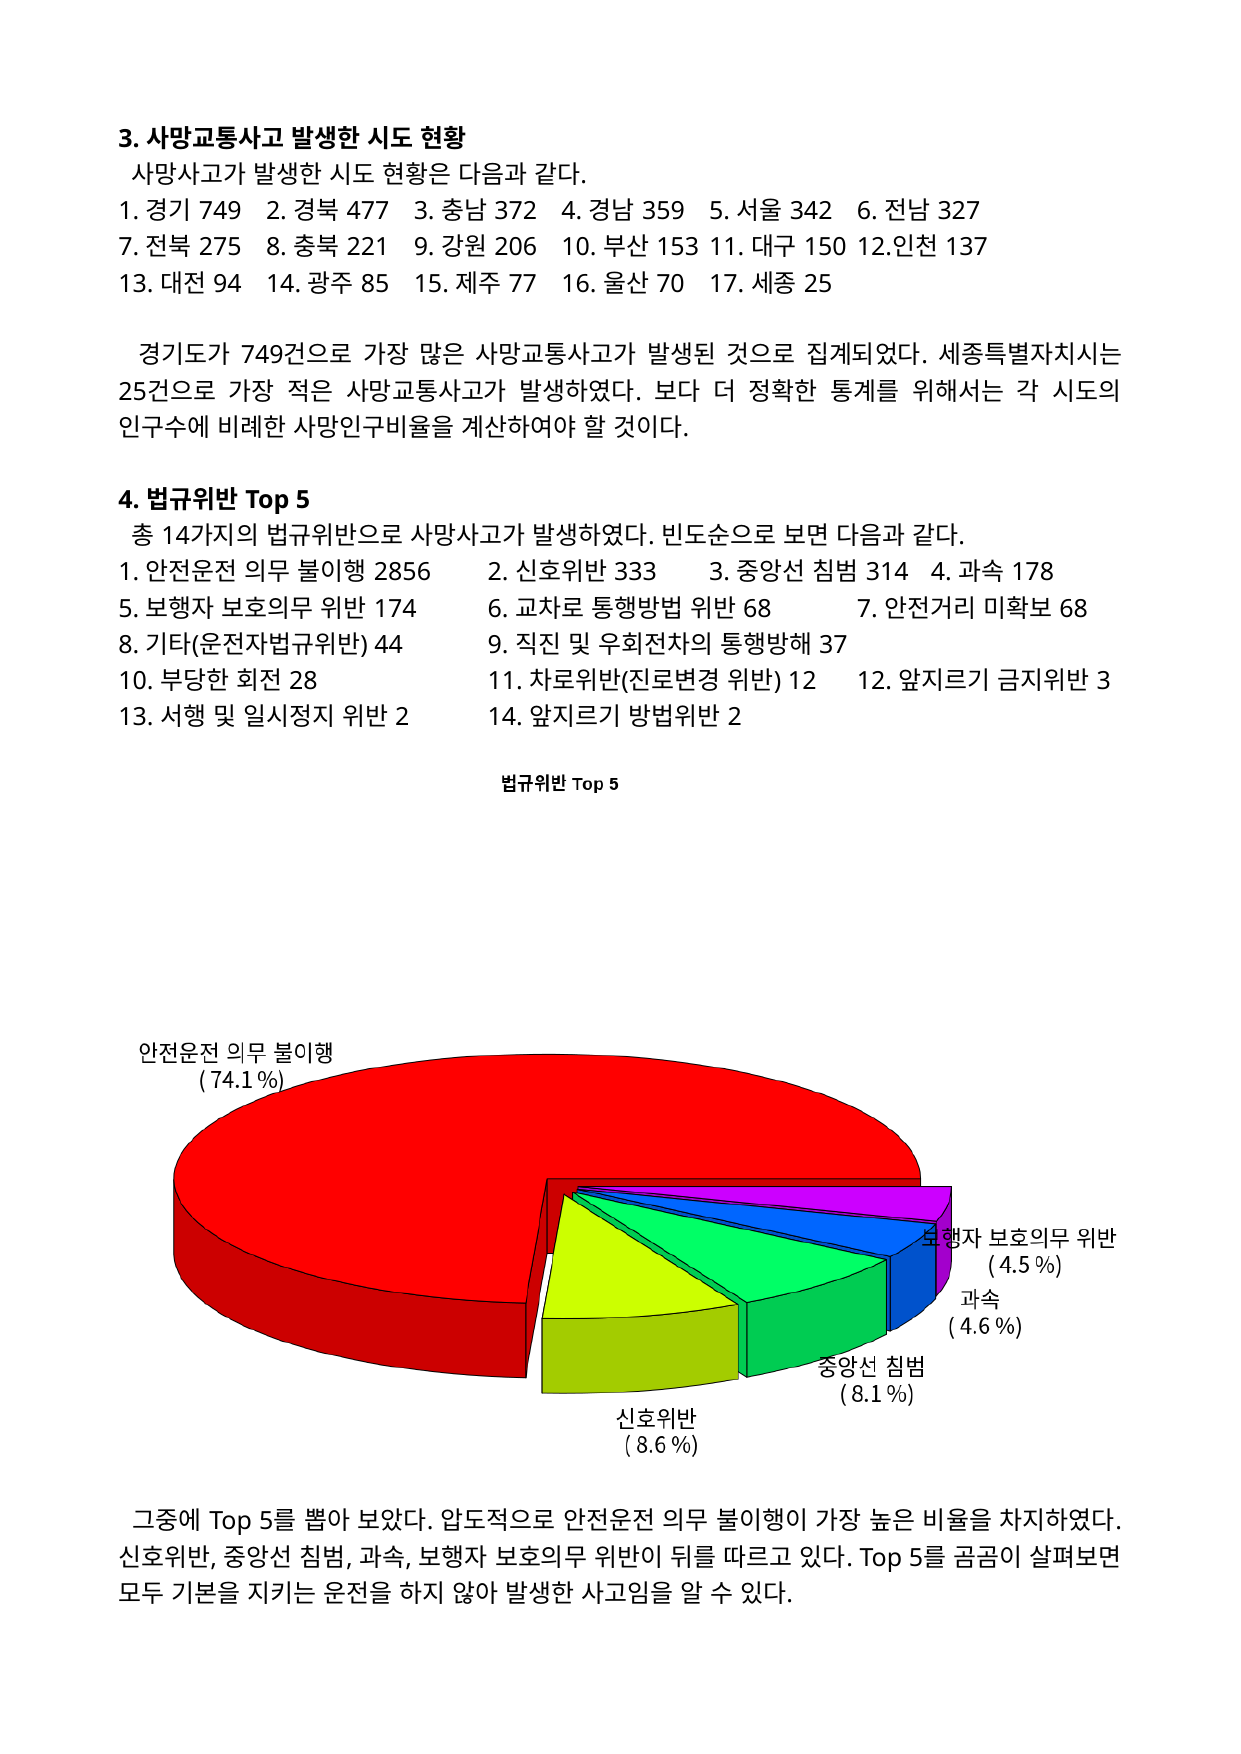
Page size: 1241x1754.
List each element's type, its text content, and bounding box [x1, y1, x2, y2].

text 13. 대전 94 14. 광주 85 15. 제주 77 16. 울산 70 17. 세종 25 [118, 263, 1122, 299]
text 그중에 Top 5를 뽑아 보았다. 압도적으로 안전운전 의무 불이행이 가장 높은 비율을 차지하였다. 신호위반, 중앙선 침범, 과속, 보행자 보호의무 위반이 뒤를 따르고 있다. Top 5를 곰곰이 살펴보면 모두 기본을 지키는 운전을 하지 않아 발생한 사고임을 알 수 있다. [118, 1501, 1122, 1609]
text 1. 경기 749 2. 경북 477 3. 충남 372 4. 경남 359 5. 서울 342 6. 전남 327 [118, 191, 1122, 227]
text 5. 보행자 보호의무 위반 174 6. 교차로 통행방법 위반 68 7. 안전거리 미확보 68 [118, 588, 1122, 624]
text 사망사고가 발생한 시도 현황은 다음과 같다. [118, 154, 1122, 191]
text 4. 법규위반 Top 5 [118, 479, 1122, 516]
picture [118, 768, 1123, 1467]
text 3. 사망교통사고 발생한 시도 현황 [118, 118, 1122, 154]
text 13. 서행 및 일시정지 위반 2 14. 앞지르기 방법위반 2 [118, 697, 1122, 733]
text 1. 안전운전 의무 불이행 2856 2. 신호위반 333 3. 중앙선 침범 314 4. 과속 178 [118, 552, 1122, 588]
text 10. 부당한 회전 28 11. 차로위반(진로변경 위반) 12 12. 앞지르기 금지위반 3 [118, 661, 1122, 697]
text 경기도가 749건으로 가장 많은 사망교통사고가 발생된 것으로 집계되었다. 세종특별자치시는 25건으로 가장 적은 사망교통사고가 발생하였다. 보다 더 정확한 통계를 위해서는 각 시도의 인구수에 비례한 사망인구비율을 계산하여야 할 것이다. [118, 335, 1122, 444]
text 총 14가지의 법규위반으로 사망사고가 발생하였다. 빈도순으로 보면 다음과 같다. [118, 516, 1122, 552]
text 8. 기타(운전자법규위반) 44 9. 직진 및 우회전차의 통행방해 37 [118, 624, 1122, 661]
text 7. 전북 275 8. 충북 221 9. 강원 206 10. 부산 153 11. 대구 150 12.인천 137 [118, 227, 1122, 263]
